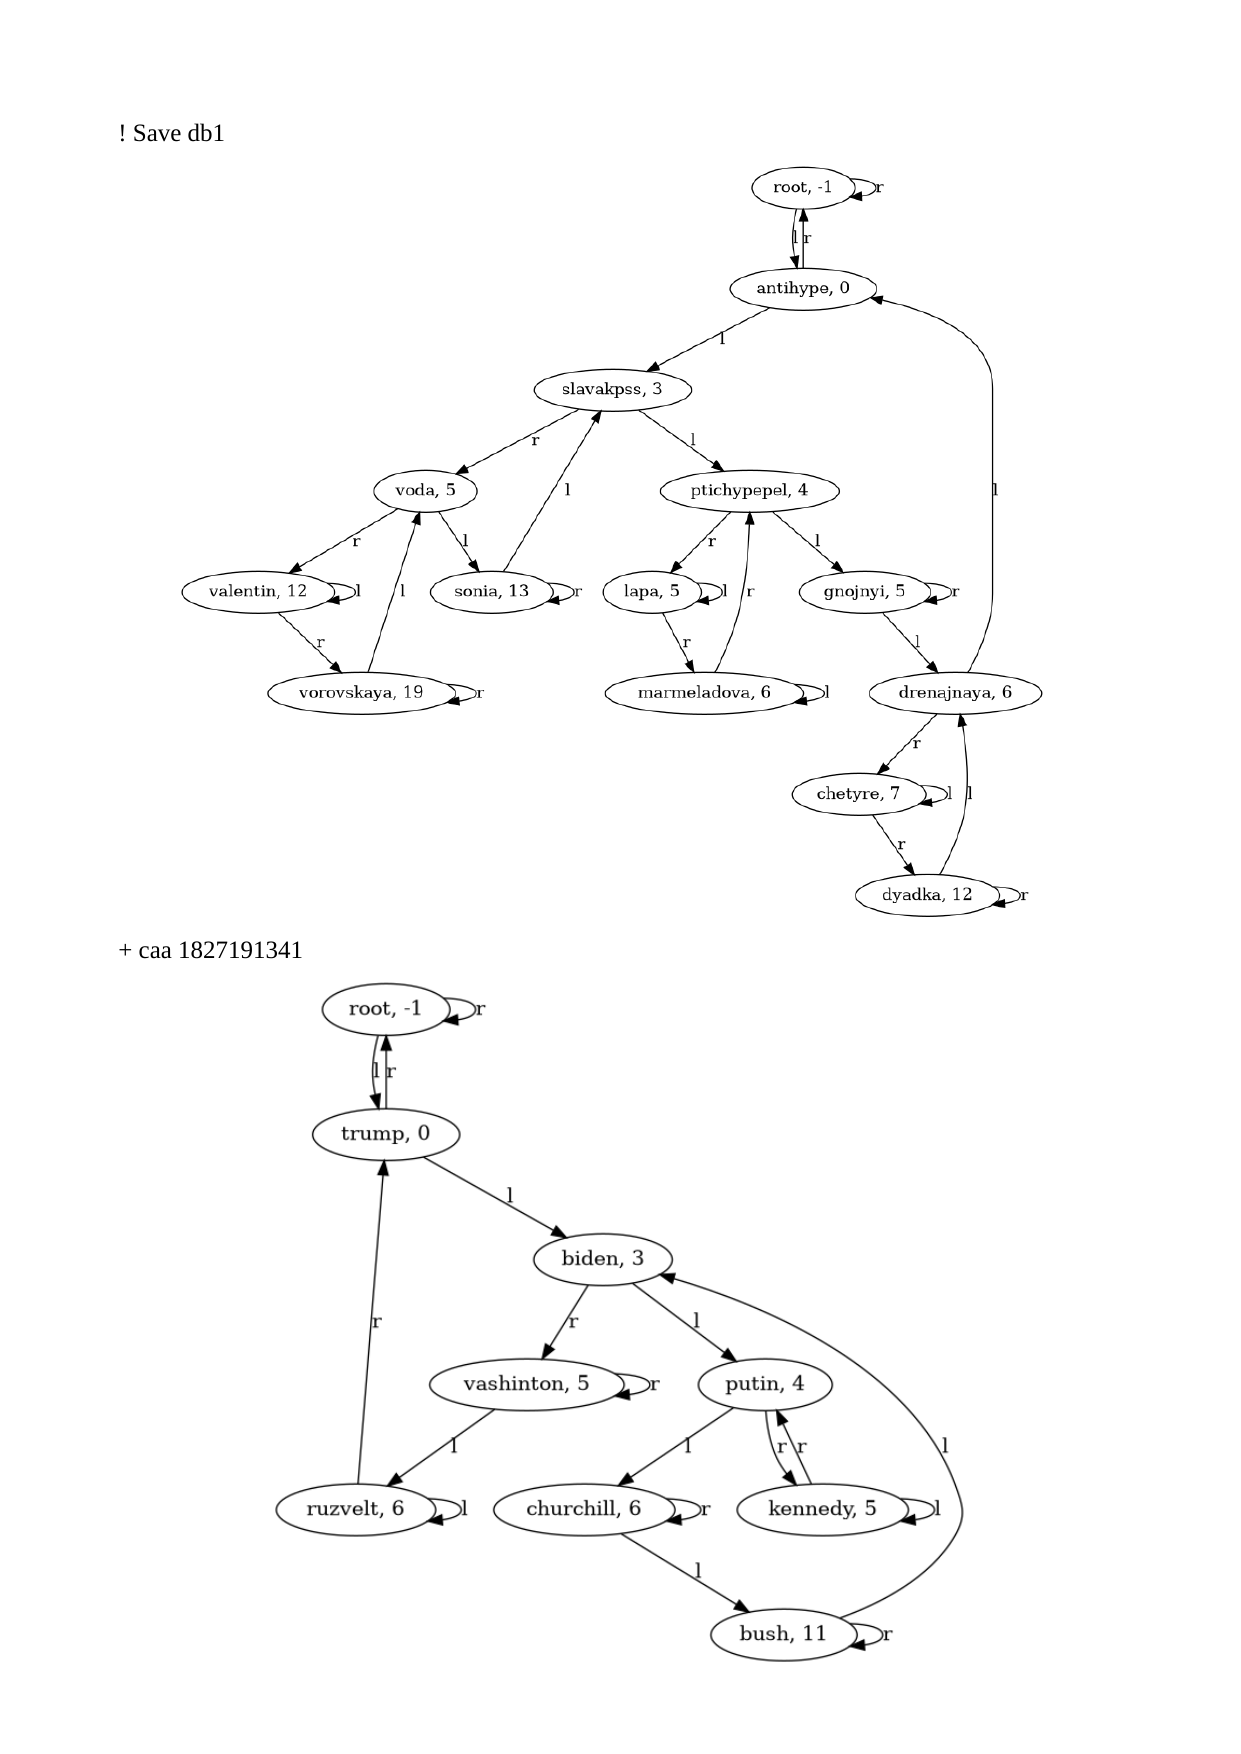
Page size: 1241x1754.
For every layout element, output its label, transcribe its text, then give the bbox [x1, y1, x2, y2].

picture [271, 978, 969, 1667]
text + caa 1827191341 [118, 161, 1181, 964]
picture [177, 162, 1046, 921]
text ! Save db1 [118, 118, 1181, 147]
